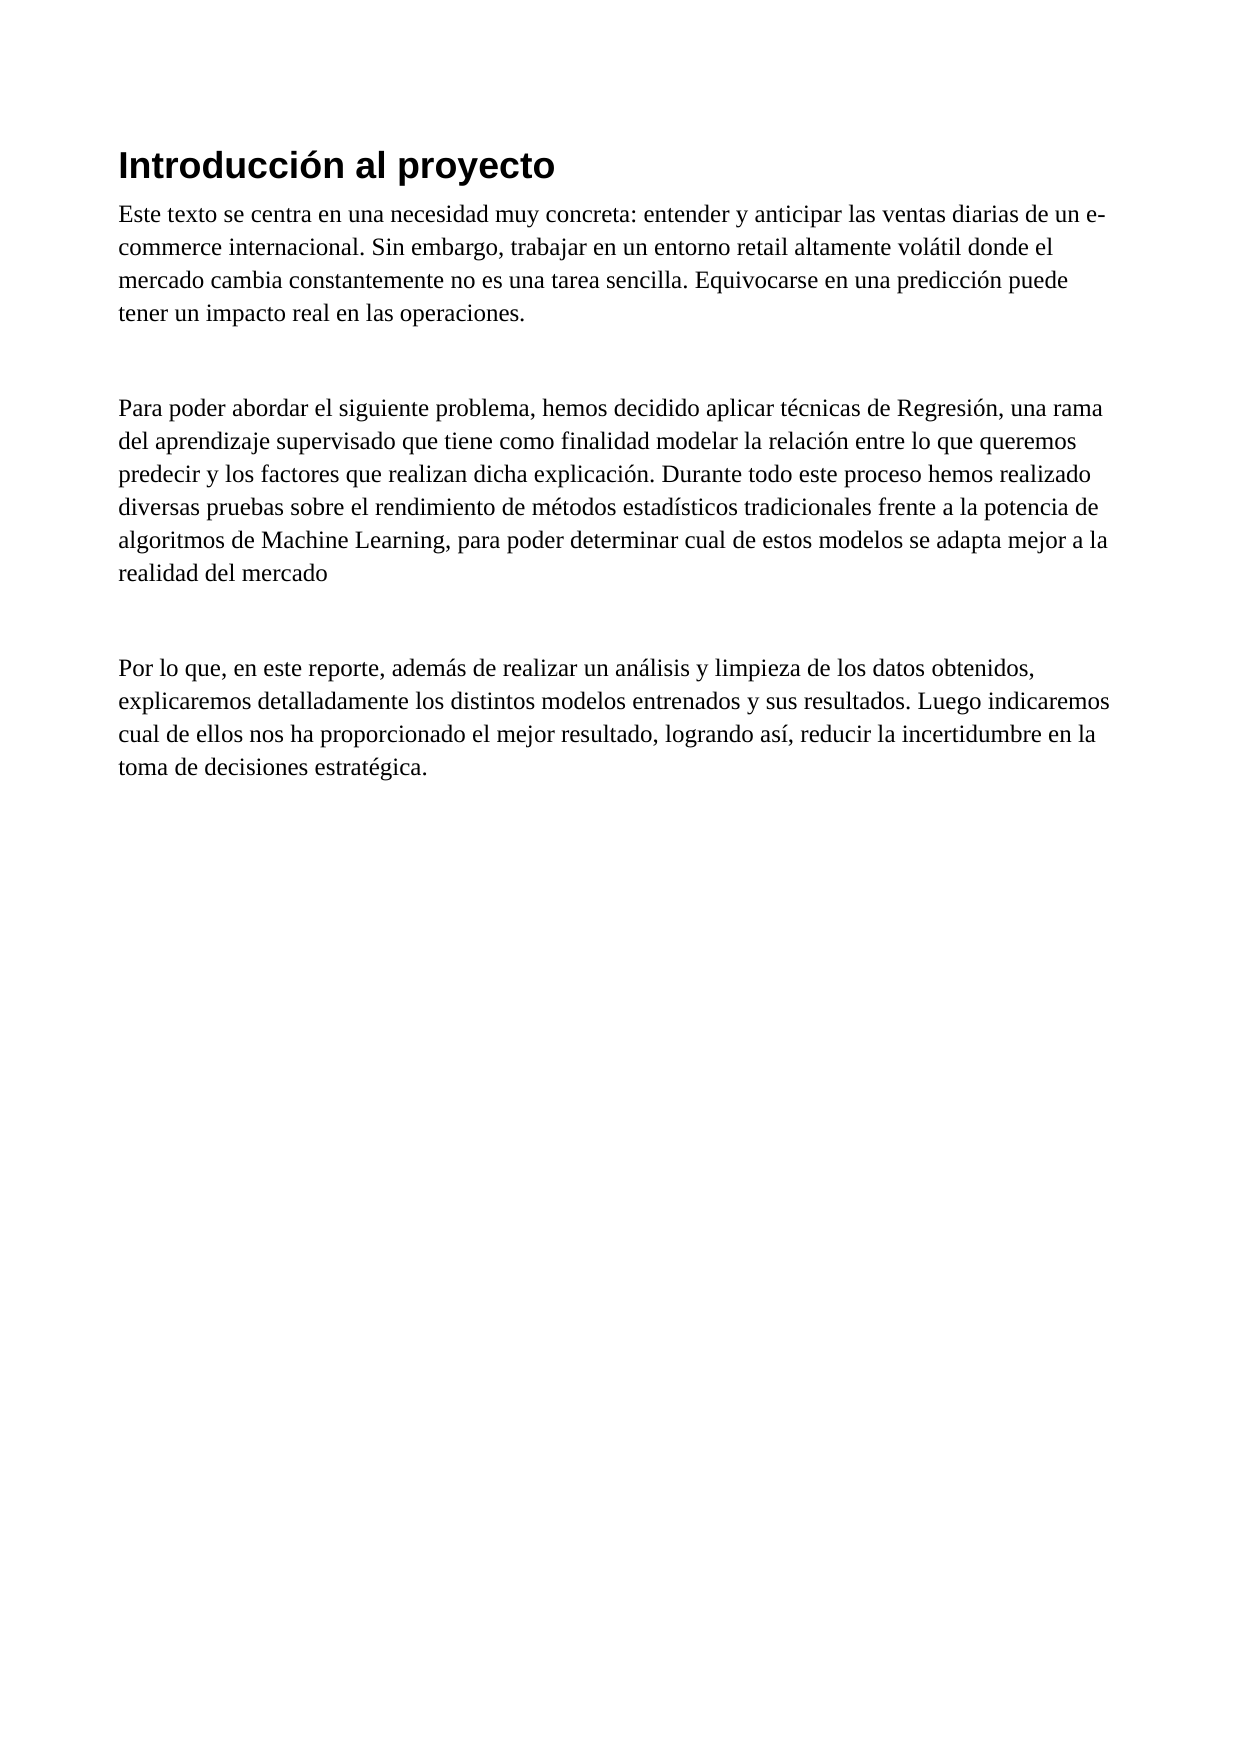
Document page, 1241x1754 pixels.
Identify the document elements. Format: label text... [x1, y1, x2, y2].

text Para poder abordar el siguiente problema, hemos decidido aplicar técnicas de Regresión, una rama del aprendizaje supervisado que tiene como finalidad modelar la relación entre lo que queremos predecir y los factores que realizan dicha explicación. Durante todo este proceso hemos realizado diversas pruebas sobre el rendimiento de métodos estadísticos tradicionales frente a la potencia de algoritmos de Machine Learning, para poder determinar cual de estos modelos se adapta mejor a la realidad del mercado [118, 393, 1122, 587]
text Este texto se centra en una necesidad muy concreta: entender y anticipar las ventas diarias de un e-commerce internacional. Sin embargo, trabajar en un entorno retail altamente volátil donde el mercado cambia constantemente no es una tarea sencilla. Equivocarse en una predicción puede tener un impacto real en las operaciones. [118, 199, 1122, 327]
subtitle Introducción al proyecto [118, 143, 1122, 186]
text Por lo que, en este reporte, además de realizar un análisis y limpieza de los datos obtenidos, explicaremos detalladamente los distintos modelos entrenados y sus resultados. Luego indicaremos cual de ellos nos ha proporcionado el mejor resultado, logrando así, reducir la incertidumbre en la toma de decisiones estratégica. [118, 653, 1122, 781]
